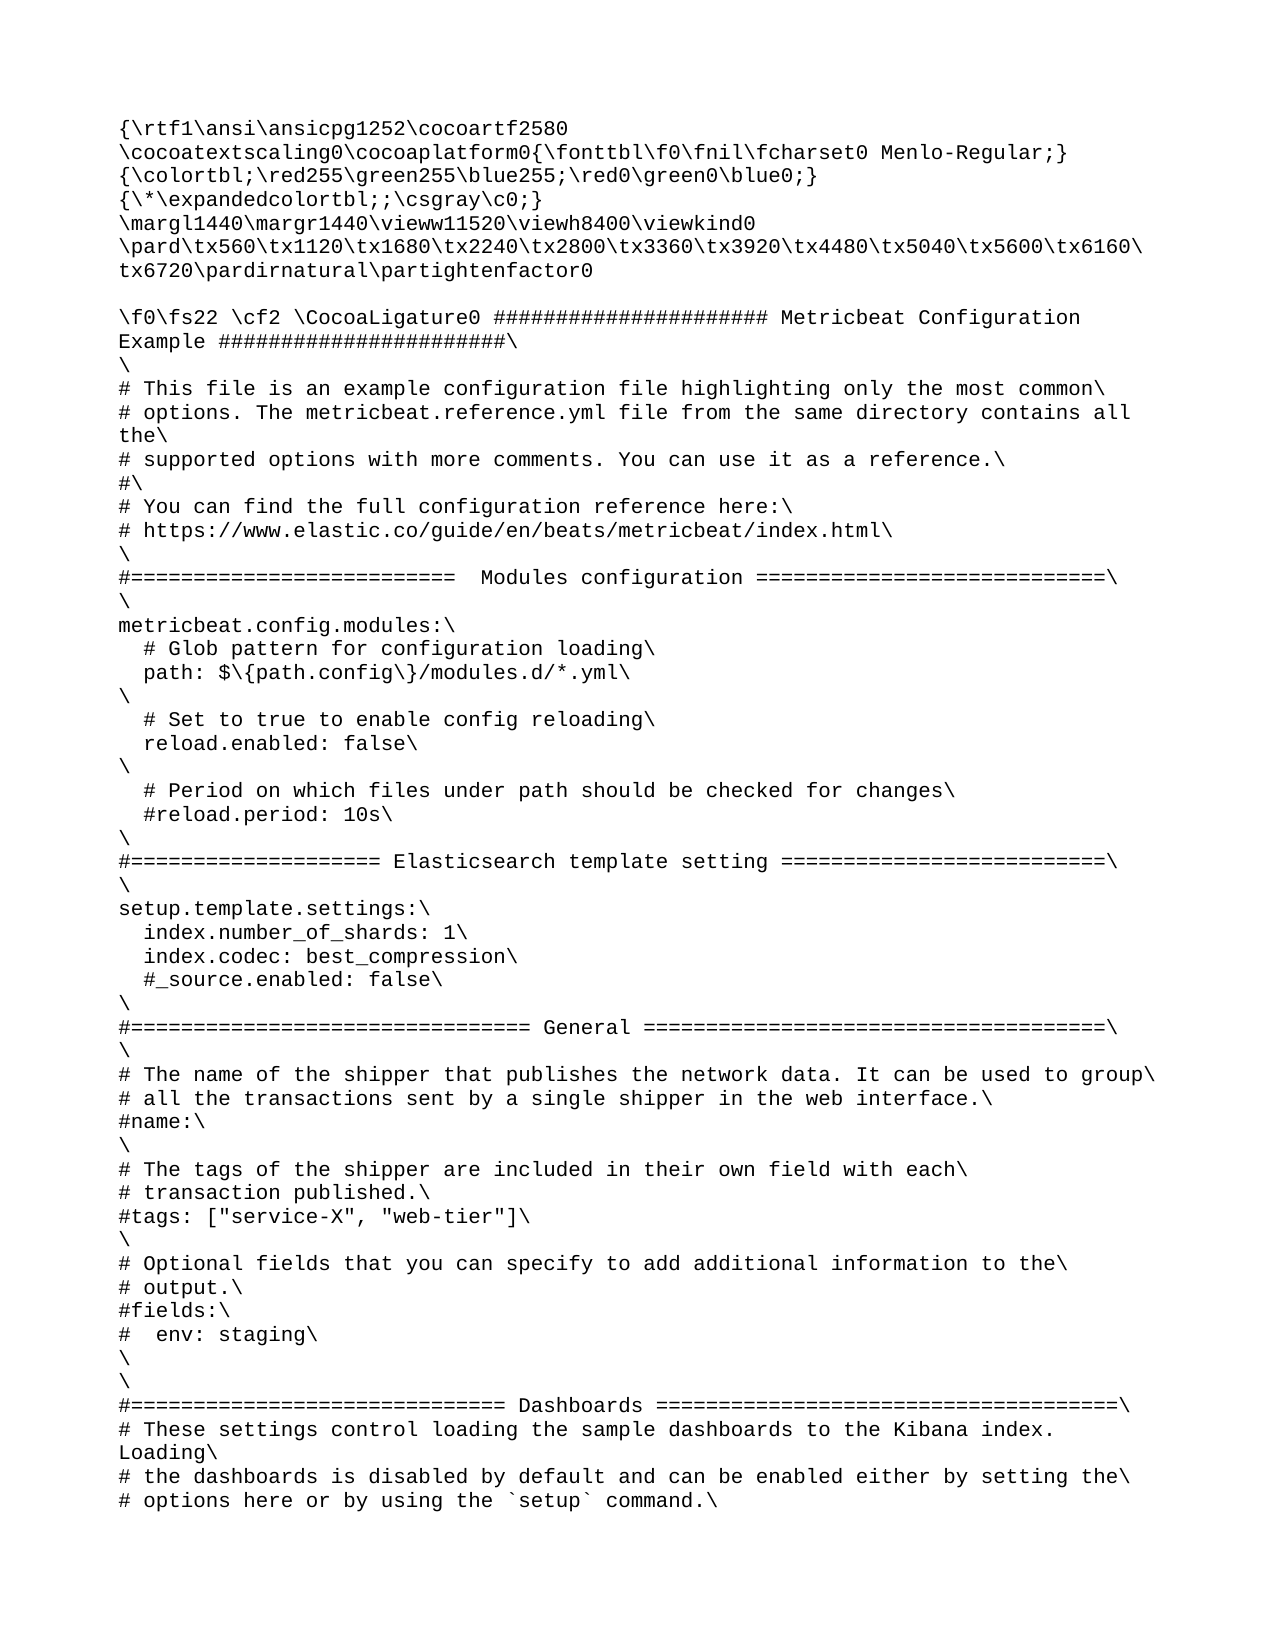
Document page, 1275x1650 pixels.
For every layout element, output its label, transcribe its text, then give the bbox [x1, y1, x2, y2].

text # all the transactions sent by a single shipper in the web interface.\ [118, 1088, 1157, 1111]
text # options here or by using the `setup` command.\ [118, 1489, 1157, 1513]
text # Glob pattern for configuration loading\ [118, 638, 1157, 662]
text index.codec: best_compression\ [118, 946, 1157, 969]
text \ [118, 591, 1157, 615]
text \f0\fs22 \cf2 \CocoaLigature0 ###################### Metricbeat Configuration Example #######################\ [118, 307, 1157, 354]
text #========================== Modules configuration ============================\ [118, 567, 1157, 591]
text \ [118, 686, 1157, 709]
text \ [118, 1135, 1157, 1158]
text # The tags of the shipper are included in their own field with each\ [118, 1158, 1157, 1182]
text \margl1440\margr1440\vieww11520\viewh8400\viewkind0 [118, 213, 1157, 236]
text {\*\expandedcolortbl;;\csgray\c0;} [118, 189, 1157, 213]
text #reload.period: 10s\ [118, 804, 1157, 827]
text index.number_of_shards: 1\ [118, 922, 1157, 946]
text # Period on which files under path should be checked for changes\ [118, 780, 1157, 804]
text #================================ General =====================================\ [118, 1017, 1157, 1040]
text # This file is an example configuration file highlighting only the most common\ [118, 378, 1157, 402]
text #name:\ [118, 1111, 1157, 1135]
text #\ [118, 473, 1157, 496]
text # You can find the full configuration reference here:\ [118, 496, 1157, 520]
text # https://www.elastic.co/guide/en/beats/metricbeat/index.html\ [118, 520, 1157, 544]
text {\colortbl;\red255\green255\blue255;\red0\green0\blue0;} [118, 165, 1157, 189]
text \cocoatextscaling0\cocoaplatform0{\fonttbl\f0\fnil\fcharset0 Menlo-Regular;} [118, 142, 1157, 165]
text \ [118, 1371, 1157, 1395]
text path: $\{path.config\}/modules.d/*.yml\ [118, 662, 1157, 686]
text \ [118, 993, 1157, 1017]
text #==================== Elasticsearch template setting ==========================\ [118, 851, 1157, 875]
text {\rtf1\ansi\ansicpg1252\cocoartf2580 [118, 118, 1157, 142]
text # Set to true to enable config reloading\ [118, 709, 1157, 733]
text # Optional fields that you can specify to add additional information to the\ [118, 1253, 1157, 1277]
text # output.\ [118, 1277, 1157, 1300]
text \pard\tx560\tx1120\tx1680\tx2240\tx2800\tx3360\tx3920\tx4480\tx5040\tx5600\tx6160\tx6720\pardirnatural\partightenfactor0 [118, 236, 1157, 284]
text \ [118, 757, 1157, 780]
text # env: staging\ [118, 1324, 1157, 1348]
text \ [118, 875, 1157, 898]
text \ [118, 827, 1157, 851]
text #tags: ["service-X", "web-tier"]\ [118, 1206, 1157, 1229]
text #============================== Dashboards =====================================\ [118, 1395, 1157, 1419]
text # supported options with more comments. You can use it as a reference.\ [118, 449, 1157, 473]
text reload.enabled: false\ [118, 733, 1157, 757]
text #_source.enabled: false\ [118, 969, 1157, 993]
text metricbeat.config.modules:\ [118, 615, 1157, 638]
text \ [118, 1229, 1157, 1253]
text \ [118, 354, 1157, 378]
text setup.template.settings:\ [118, 898, 1157, 922]
text # The name of the shipper that publishes the network data. It can be used to group\ [118, 1064, 1157, 1088]
text # the dashboards is disabled by default and can be enabled either by setting the\ [118, 1466, 1157, 1489]
text \ [118, 544, 1157, 567]
text # options. The metricbeat.reference.yml file from the same directory contains all the\ [118, 402, 1157, 449]
text # These settings control loading the sample dashboards to the Kibana index. Loading\ [118, 1419, 1157, 1466]
text # transaction published.\ [118, 1182, 1157, 1206]
text \ [118, 1040, 1157, 1064]
text \ [118, 1348, 1157, 1371]
text #fields:\ [118, 1300, 1157, 1324]
